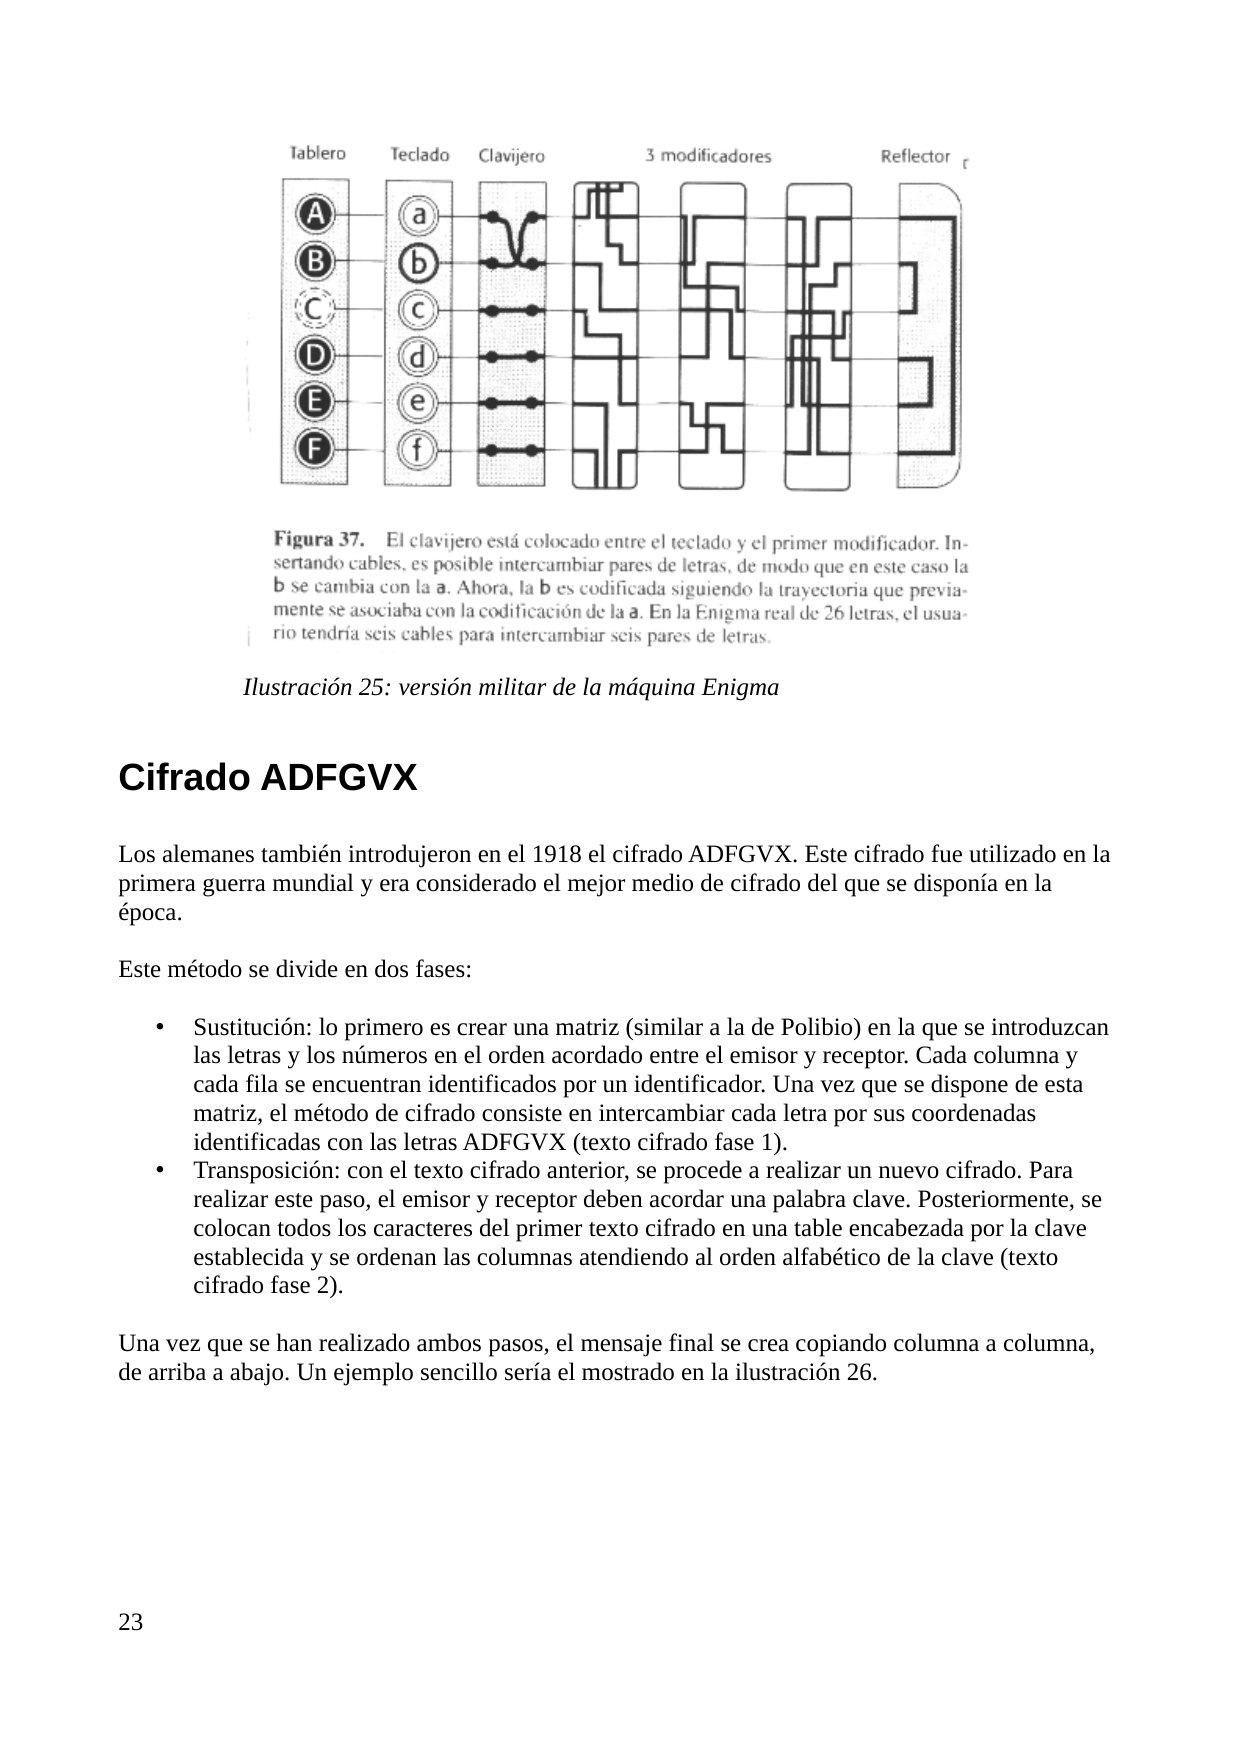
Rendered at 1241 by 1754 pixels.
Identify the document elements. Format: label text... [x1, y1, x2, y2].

text Este método se divide en dos fases: [118, 954, 1122, 983]
list Transposición: con el texto cifrado anterior, se procede a realizar un nuevo cifrado. Para realizar este paso, el emisor y receptor deben acordar una palabra clave. Posteriormente, se colocan todos los caracteres del primer texto cifrado en una table encabezada por la clave establecida y se ordenan las columnas atendiendo al orden alfabético de la clave (texto cifrado fase 2). [156, 1156, 1122, 1299]
list Sustitución: lo primero es crear una matriz (similar a la de Polibio) en la que se introduzcan las letras y los números en el orden acordado entre el emisor y receptor. Cada columna y cada fila se encuentran identificados por un identificador. Una vez que se dispone de esta matriz, el método de cifrado consiste en intercambiar cada letra por sus coordenadas identificadas con las letras ADFGVX (texto cifrado fase 1). [156, 1012, 1122, 1156]
text Los alemanes también introdujeron en el 1918 el cifrado ADFGVX. Este cifrado fue utilizado en la primera guerra mundial y era considerado el mejor medio de cifrado del que se disponía en la época. [118, 839, 1122, 926]
text Una vez que se han realizado ambos pasos, el mensaje final se crea copiando columna a columna, de arriba a abajo. Un ejemplo sencillo sería el mostrado en la ilustración 26. [118, 1328, 1122, 1386]
subtitle Cifrado ADFGVX [118, 754, 1122, 798]
text Ilustración 25: versión militar de la máquina Enigma [243, 667, 997, 701]
picture [242, 130, 998, 667]
